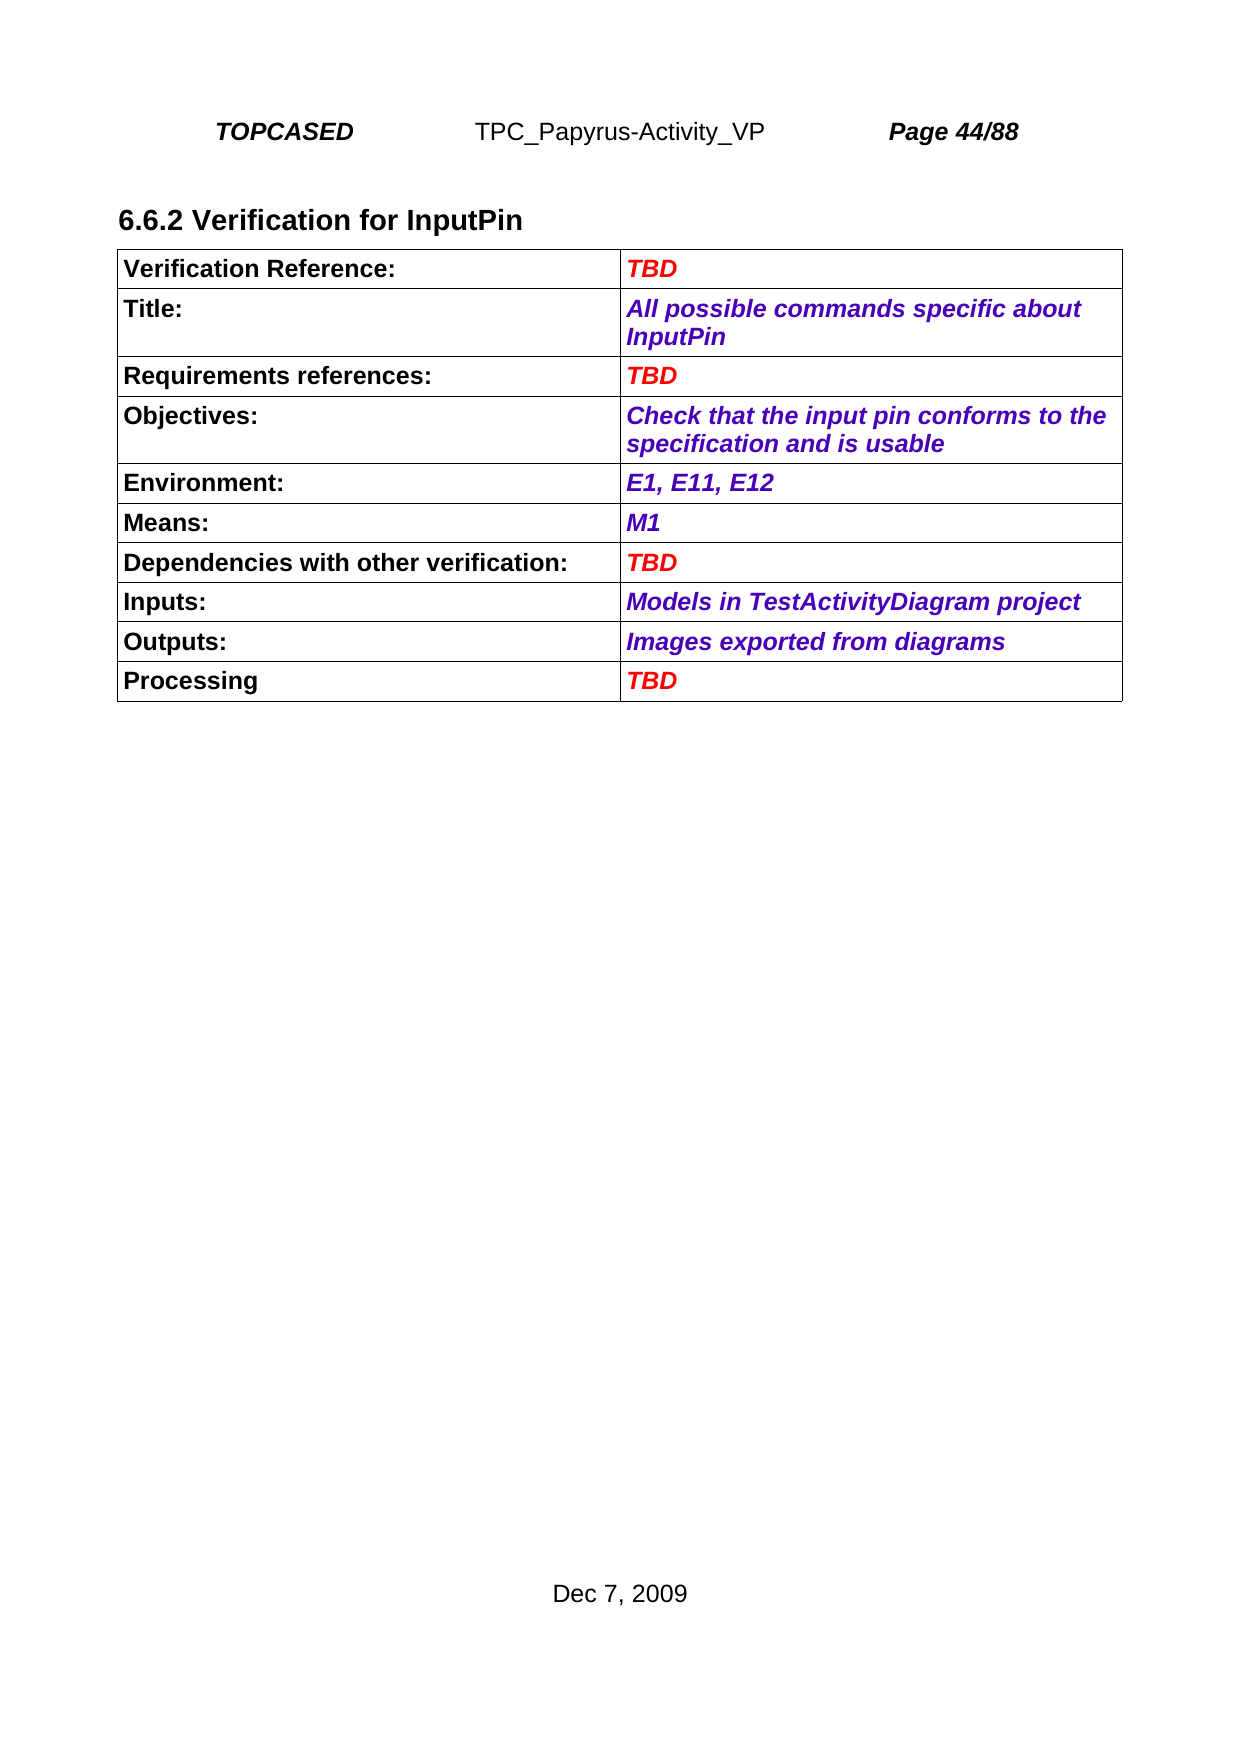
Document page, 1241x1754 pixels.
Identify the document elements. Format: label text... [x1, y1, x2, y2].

table_cell Means: [118, 504, 620, 542]
table_cell All possible commands specific about InputPin [621, 289, 1122, 356]
table_cell M1 [621, 504, 1122, 542]
table_cell Images exported from diagrams [621, 622, 1122, 661]
table_cell Outputs: [118, 622, 620, 661]
table_cell TBD [621, 357, 1122, 396]
subtitle Verification for InputPin [118, 204, 1122, 236]
table_header TBD [621, 250, 1122, 288]
table_cell TBD [621, 543, 1122, 582]
table_cell Environment: [118, 464, 620, 503]
table_cell TBD [621, 662, 1122, 701]
table_cell Inputs: [118, 583, 620, 621]
table_cell Objectives: [118, 397, 620, 463]
table_cell Title: [118, 289, 620, 356]
table_cell Dependencies with other verification: [118, 543, 620, 582]
table_header Verification Reference: [118, 250, 620, 288]
table_cell Check that the input pin conforms to the specification and is usable [621, 397, 1122, 463]
table_cell E1, E11, E12 [621, 464, 1122, 503]
table_cell Models in TestActivityDiagram project [621, 583, 1122, 621]
table_cell Processing [118, 662, 620, 701]
table_cell Requirements references: [118, 357, 620, 396]
